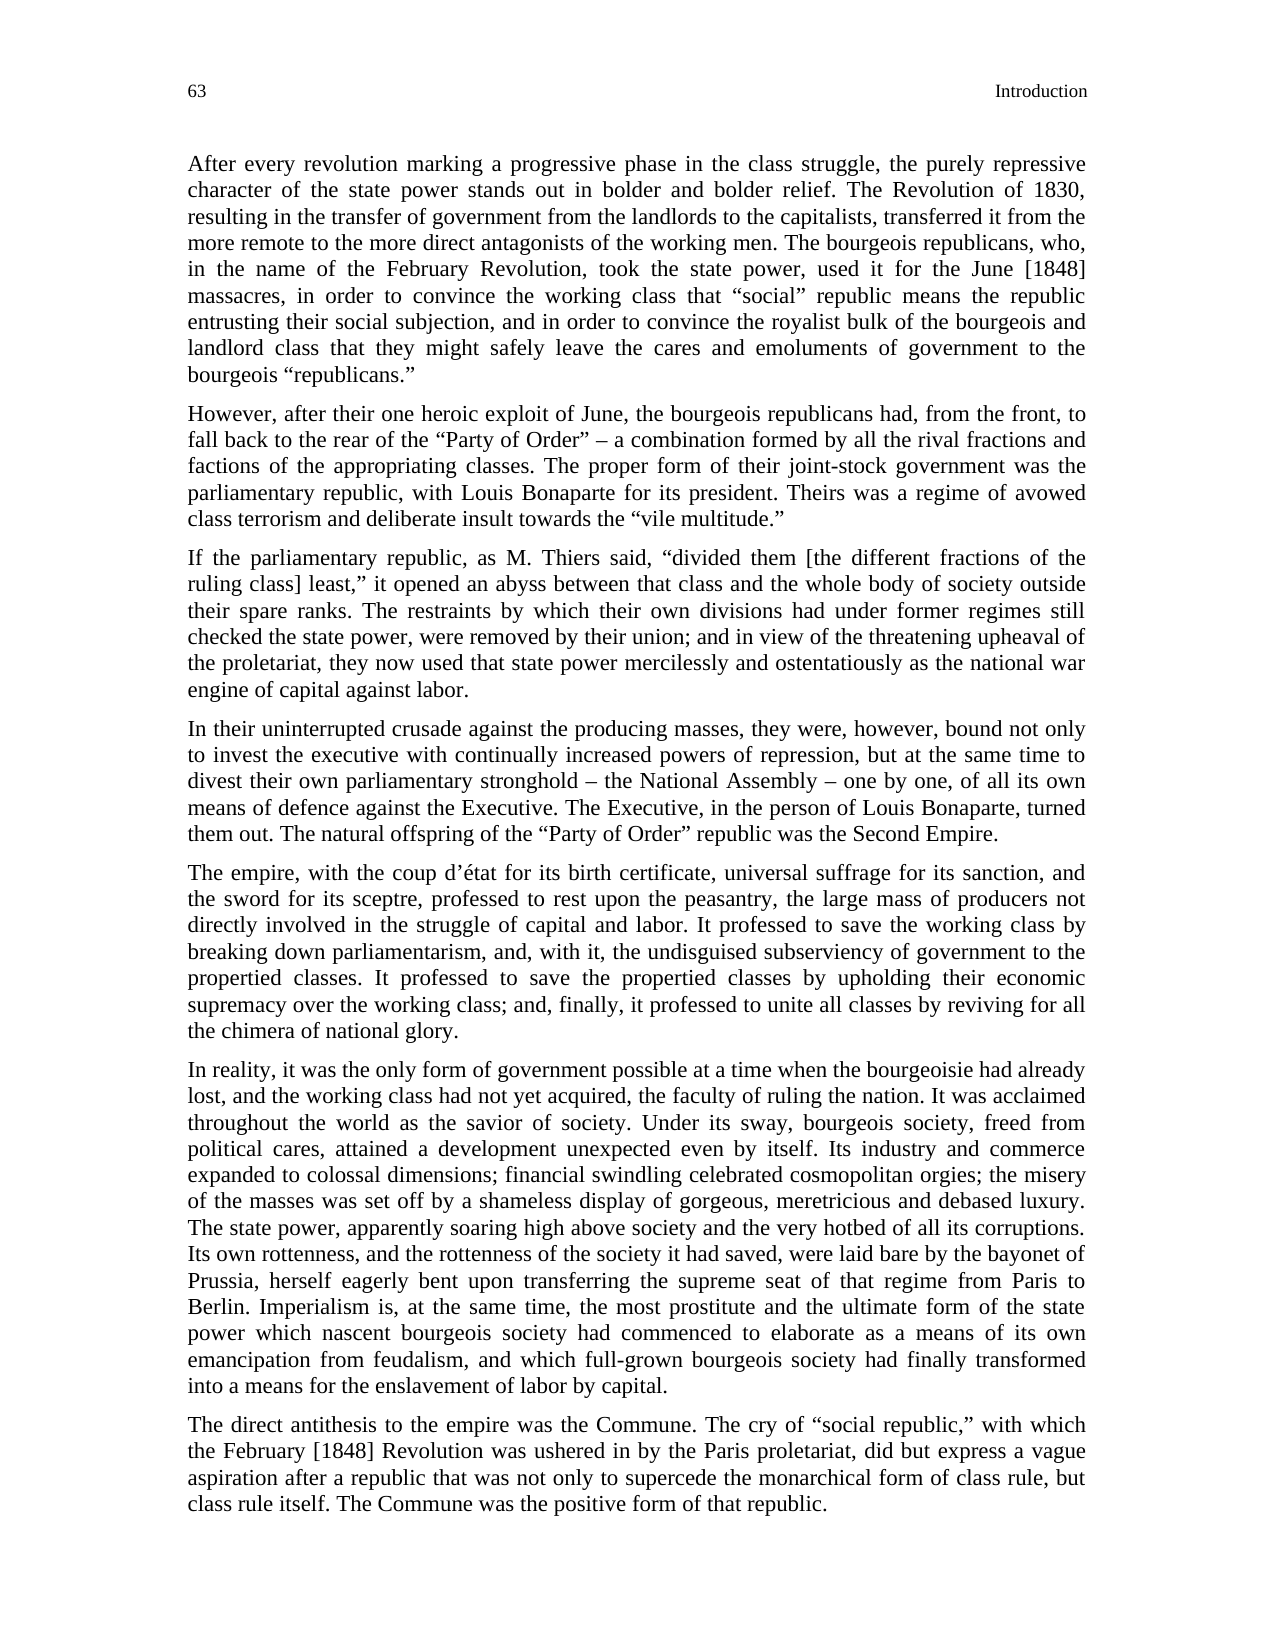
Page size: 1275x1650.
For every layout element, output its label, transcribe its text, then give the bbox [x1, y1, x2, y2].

text If the parliamentary republic, as M. Thiers said, “divided them [the different fractions of the ruling class] least,” it opened an abyss between that class and the whole body of society outside their spare ranks. The restraints by which their own divisions had under former regimes still checked the state power, were removed by their union; and in view of the threatening upheaval of the proletariat, they now used that state power mercilessly and ostentatiously as the national war engine of capital against labor. [187, 544, 1087, 702]
text After every revolution marking a progressive phase in the class struggle, the purely repressive character of the state power stands out in bolder and bolder relief. The Revolution of 1830, resulting in the transfer of government from the landlords to the capitalists, transferred it from the more remote to the more direct antagonists of the working men. The bourgeois republicans, who, in the name of the February Revolution, took the state power, used it for the June [1848] massacres, in order to convince the working class that “social” republic means the republic entrusting their social subjection, and in order to convince the royalist bulk of the bourgeois and landlord class that they might safely leave the cares and emoluments of government to the bourgeois “republicans.” [187, 150, 1087, 387]
text The direct antithesis to the empire was the Commune. The cry of “social republic,” with which the February [1848] Revolution was ushered in by the Paris proletariat, did but express a vague aspiration after a republic that was not only to supercede the monarchical form of class rule, but class rule itself. The Commune was the positive form of that republic. [187, 1411, 1087, 1516]
text In their uninterrupted crusade against the producing masses, they were, however, bound not only to invest the executive with continually increased powers of repression, but at the same time to divest their own parliamentary stronghold – the National Assembly – one by one, of all its own means of defence against the Executive. The Executive, in the person of Louis Bonaparte, turned them out. The natural offspring of the “Party of Order” republic was the Second Empire. [187, 714, 1087, 846]
text In reality, it was the only form of government possible at a time when the bourgeoisie had already lost, and the working class had not yet acquired, the faculty of ruling the nation. It was acclaimed throughout the world as the savior of society. Under its sway, bourgeois society, freed from political cares, attained a development unexpected even by itself. Its industry and commerce expanded to colossal dimensions; financial swindling celebrated cosmopolitan orgies; the misery of the masses was set off by a shameless display of gorgeous, meretricious and debased luxury. The state power, apparently soaring high above society and the very hotbed of all its corruptions. Its own rottenness, and the rottenness of the society it had saved, were laid bare by the bayonet of Prussia, herself eagerly bent upon transferring the supreme seat of that regime from Paris to Berlin. Imperialism is, at the same time, the most prostitute and the ultimate form of the state power which nascent bourgeois society had commenced to elaborate as a means of its own emancipation from feudalism, and which full-grown bourgeois society had finally transformed into a means for the enslavement of labor by capital. [187, 1056, 1087, 1398]
text The empire, with the coup d’état for its birth certificate, universal suffrage for its sanction, and the sword for its sceptre, professed to rest upon the peasantry, the large mass of producers not directly involved in the struggle of capital and labor. It professed to save the working class by breaking down parliamentarism, and, with it, the undisguised subserviency of government to the propertied classes. It professed to save the propertied classes by upholding their economic supremacy over the working class; and, finally, it professed to unite all classes by reviving for all the chimera of national glory. [187, 859, 1087, 1043]
text However, after their one heroic exploit of June, the bourgeois republicans had, from the front, to fall back to the rear of the “Party of Order” – a combination formed by all the rival fractions and factions of the appropriating classes. The proper form of their joint-stock government was the parliamentary republic, with Louis Bonaparte for its president. Theirs was a regime of avowed class terrorism and deliberate insult towards the “vile multitude.” [187, 400, 1087, 531]
